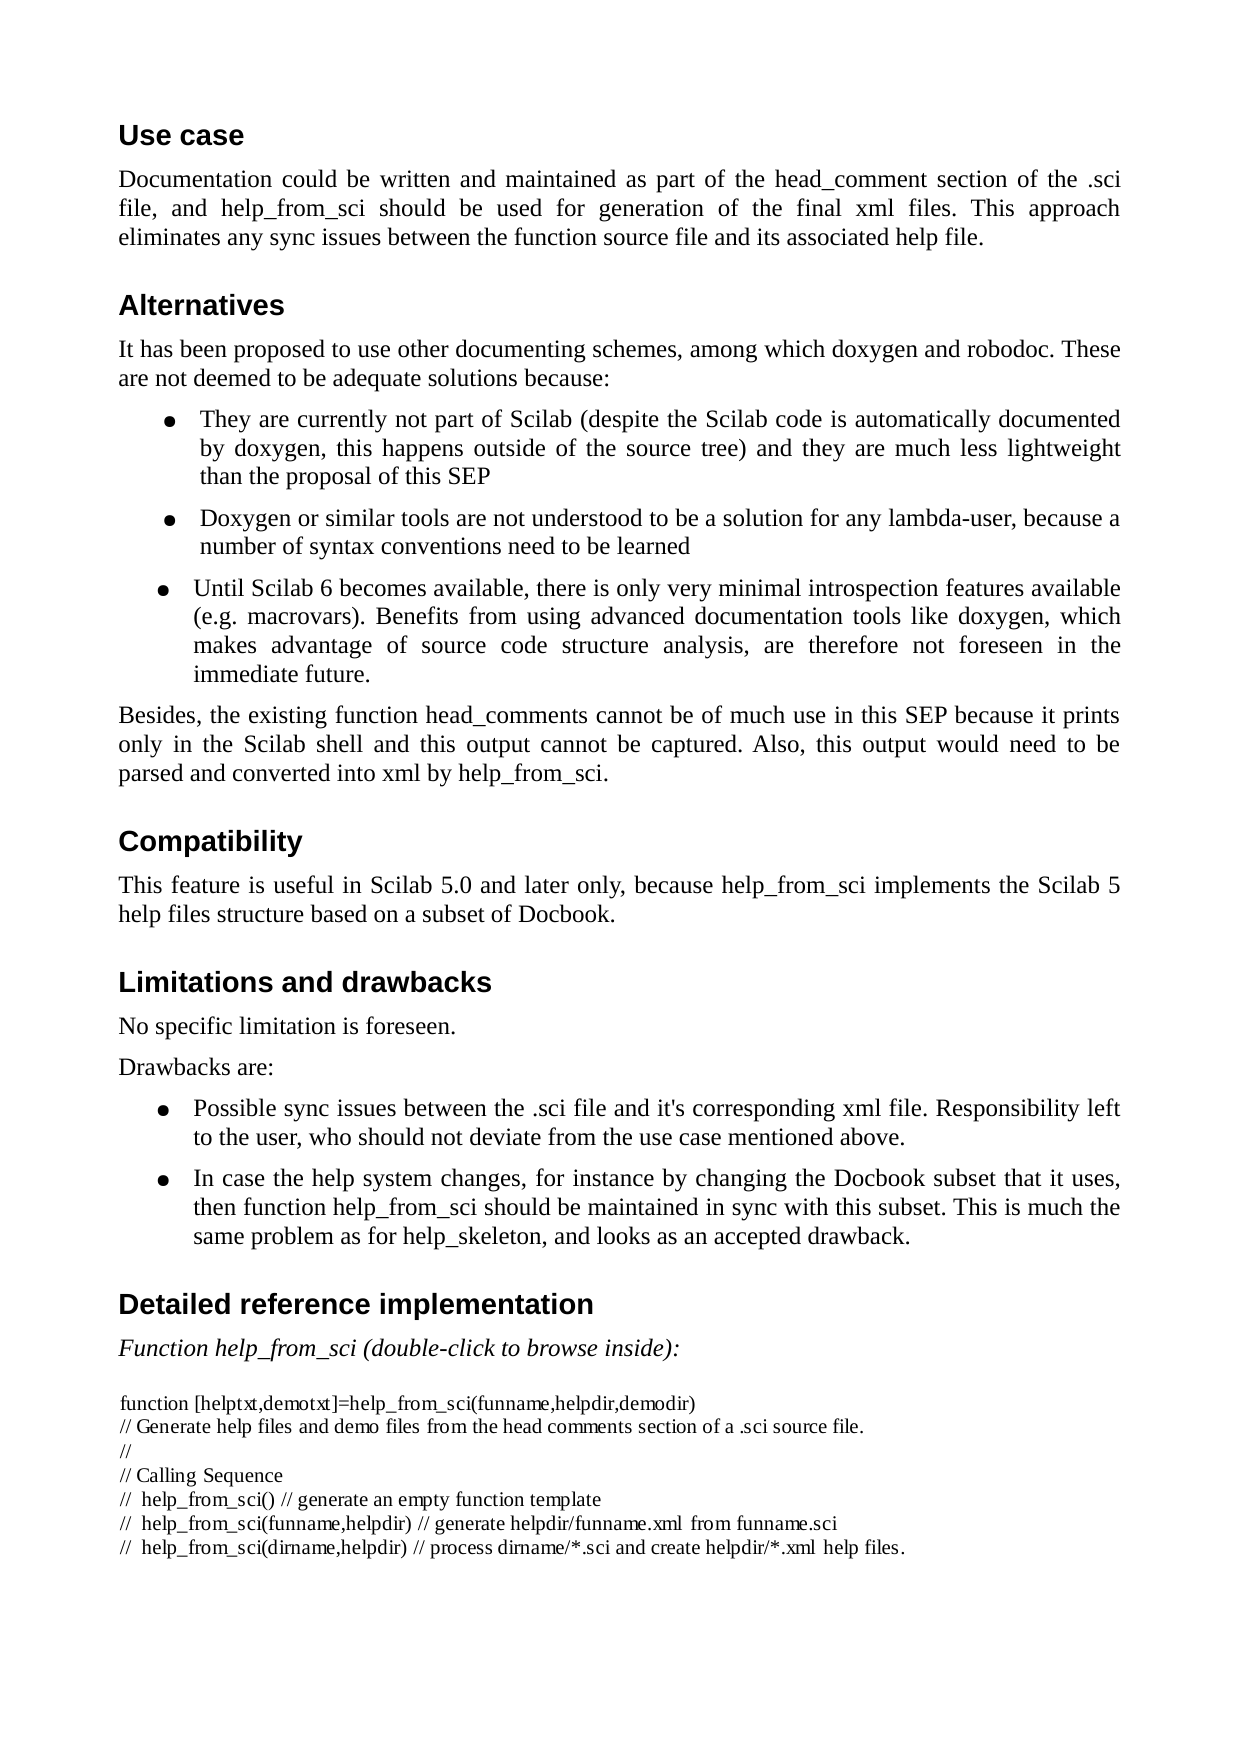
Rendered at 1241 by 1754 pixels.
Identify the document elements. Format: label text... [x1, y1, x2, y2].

subtitle Alternatives [118, 288, 1122, 321]
subtitle Detailed reference implementation [118, 1287, 1122, 1321]
subtitle Use case [118, 118, 1122, 152]
text Besides, the existing function head_comments cannot be of much use in this SEP because it prints only in the Scilab shell and this output cannot be captured. Also, this output would need to be parsed and converted into xml by help_from_sci. [118, 700, 1122, 786]
list They are currently not part of Scilab (despite the Scilab code is automatically documented by doxygen, this happens outside of the source tree) and they are much less lightweight than the proposal of this SEP [192, 404, 1122, 490]
text Documentation could be written and maintained as part of the head_comment section of the .sci file, and help_from_sci should be used for generation of the final xml files. This approach eliminates any sync issues between the function source file and its associated help file. [118, 164, 1122, 250]
text It has been proposed to use other documenting schemes, among which doxygen and robodoc. These are not deemed to be adequate solutions because: [118, 334, 1122, 391]
list Until Scilab 6 becomes available, there is only very minimal introspection features available (e.g. macrovars). Benefits from using advanced documentation tools like doxygen, which makes advantage of source code structure analysis, are therefore not foreseen in the immediate future. [156, 573, 1122, 688]
subtitle Limitations and drawbacks [118, 965, 1122, 998]
list Possible sync issues between the .sci file and it's corresponding xml file. Responsibility left to the user, who should not deviate from the use case mentioned above. [156, 1093, 1122, 1151]
subtitle Compatibility [118, 824, 1122, 857]
list Doxygen or similar tools are not understood to be a solution for any lambda-user, because a number of syntax conventions need to be learned [192, 503, 1122, 560]
list In case the help system changes, for instance by changing the Docbook subset that it uses, then function help_from_sci should be maintained in sync with this subset. This is much the same problem as for help_skeleton, and looks as an accepted drawback. [156, 1163, 1122, 1250]
text No specific limitation is foreseen. [118, 1011, 1122, 1040]
text This feature is useful in Scilab 5.0 and later only, because help_from_sci implements the Scilab 5 help files structure based on a subset of Docbook. [118, 870, 1122, 927]
text Drawbacks are: [118, 1052, 1122, 1081]
text Function help_from_sci (double-click to browse inside): [118, 1333, 1122, 1362]
